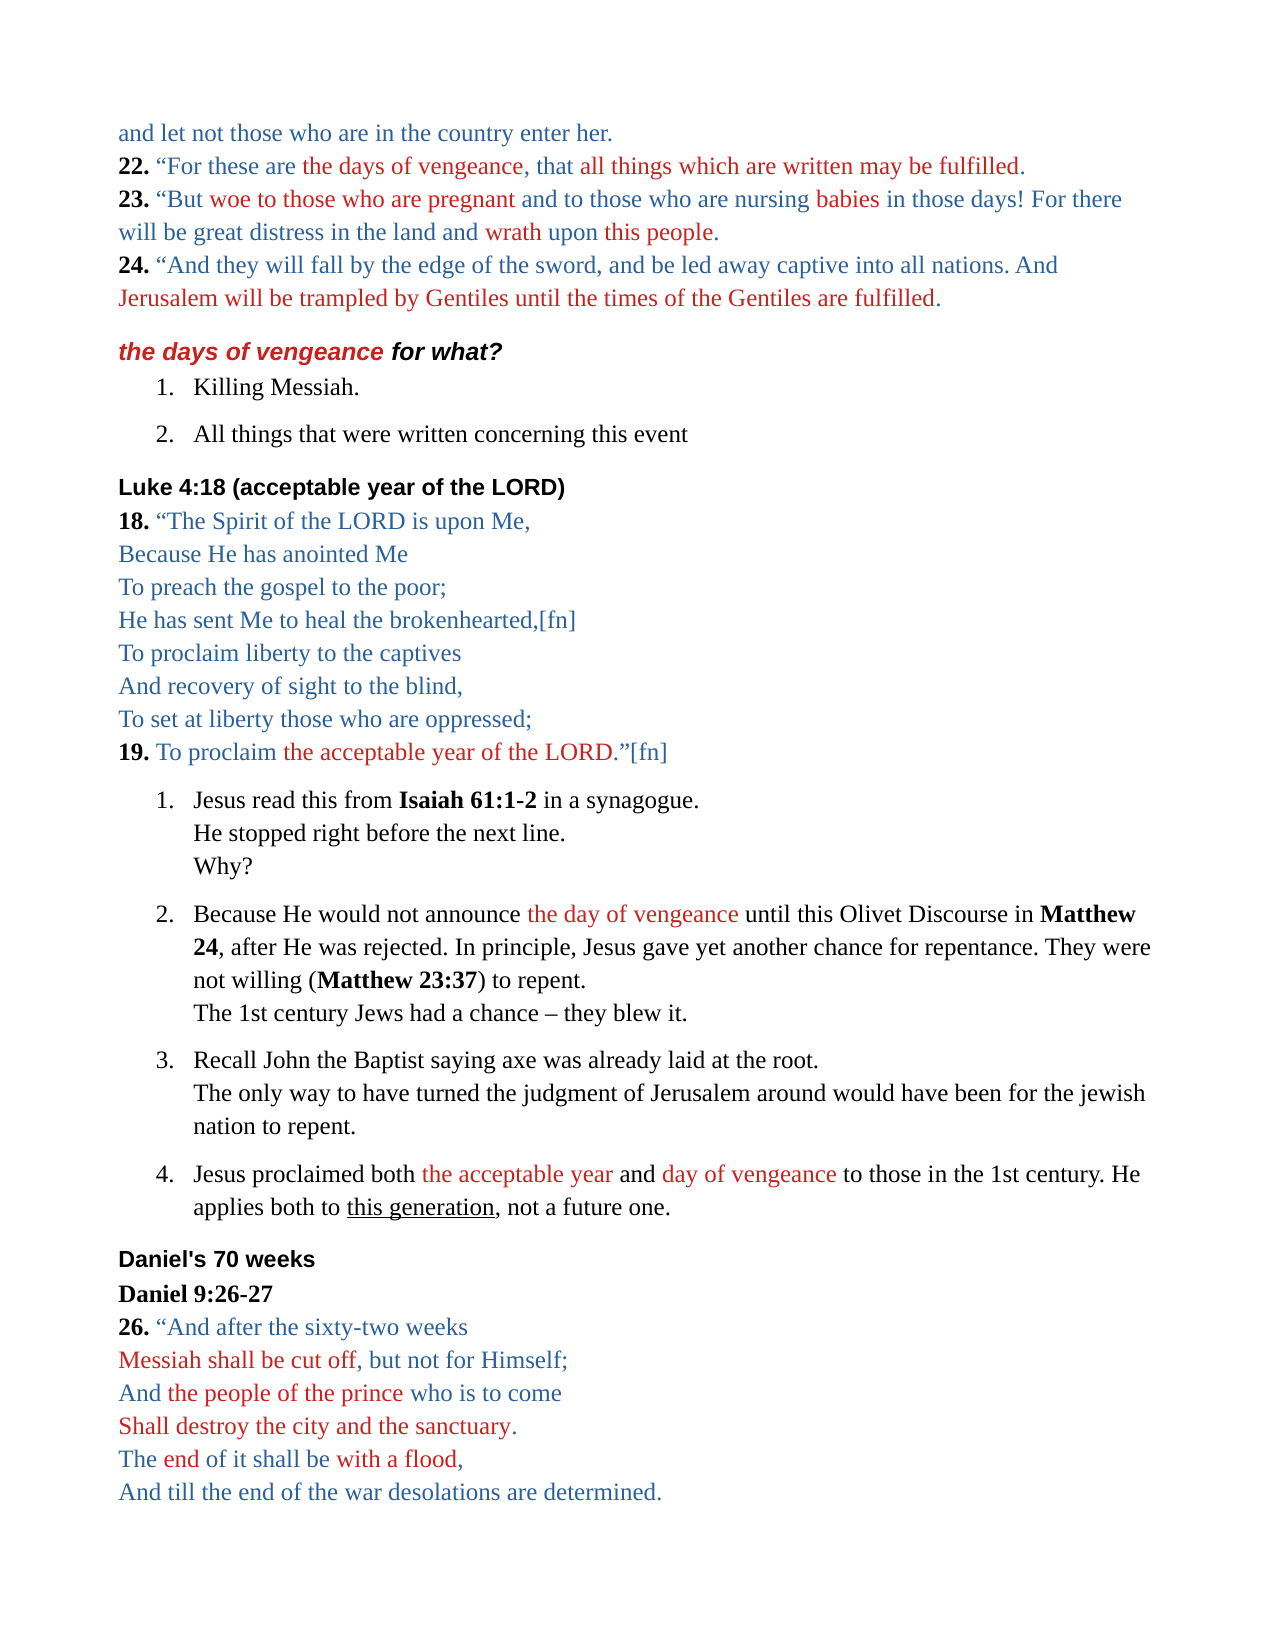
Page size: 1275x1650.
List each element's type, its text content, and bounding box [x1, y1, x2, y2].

subtitle Daniel's 70 weeks [118, 1246, 1157, 1273]
text Daniel 9:26-27 26. “And after the sixty-two weeks Messiah shall be cut off, but not for Himself; And the people of the prince who is to come Shall destroy the city and the sanctuary. The end of it shall be with a flood, And till the end of the war desolations are determined. [118, 1279, 1157, 1506]
text 18. “The Spirit of the LORD is upon Me, Because He has anointed Me To preach the gospel to the poor; He has sent Me to heal the brokenhearted,[fn] To proclaim liberty to the captives And recovery of sight to the blind, To set at liberty those who are oppressed; 19. To proclaim the acceptable year of the LORD.”[fn] [118, 506, 1157, 766]
list Jesus proclaimed both the acceptable year and day of vengeance to those in the 1st century. He applies both to this generation, not a future one. [156, 1159, 1157, 1221]
subtitle Luke 4:18 (acceptable year of the LORD) [118, 473, 1157, 500]
text and let not those who are in the country enter her. 22. “For these are the days of vengeance, that all things which are written may be fulfilled. 23. “But woe to those who are pregnant and to those who are nursing babies in those days! For there will be great distress in the land and wrath upon this people. 24. “And they will fall by the edge of the sword, and be led away captive into all nations. And Jerusalem will be trampled by Gentiles until the times of the Gentiles are fulfilled. [118, 118, 1157, 312]
list Jesus read this from Isaiah 61:1-2 in a synagogue. He stopped right before the next line. Why? [156, 785, 1157, 880]
list Killing Messiah. [156, 372, 1157, 401]
subtitle the days of vengeance for what? [118, 337, 1157, 366]
list Recall John the Baptist saying axe was already laid at the root. The only way to have turned the judgment of Jerusalem around would have been for the jewish nation to repent. [156, 1045, 1157, 1140]
list Because He would not announce the day of vengeance until this Olivet Discourse in Matthew 24, after He was rejected. In principle, Jesus gave yet another chance for repentance. They were not willing (Matthew 23:37) to repent. The 1st century Jews had a chance – they blew it. [156, 899, 1157, 1027]
list All things that were written concerning this event [156, 419, 1157, 448]
